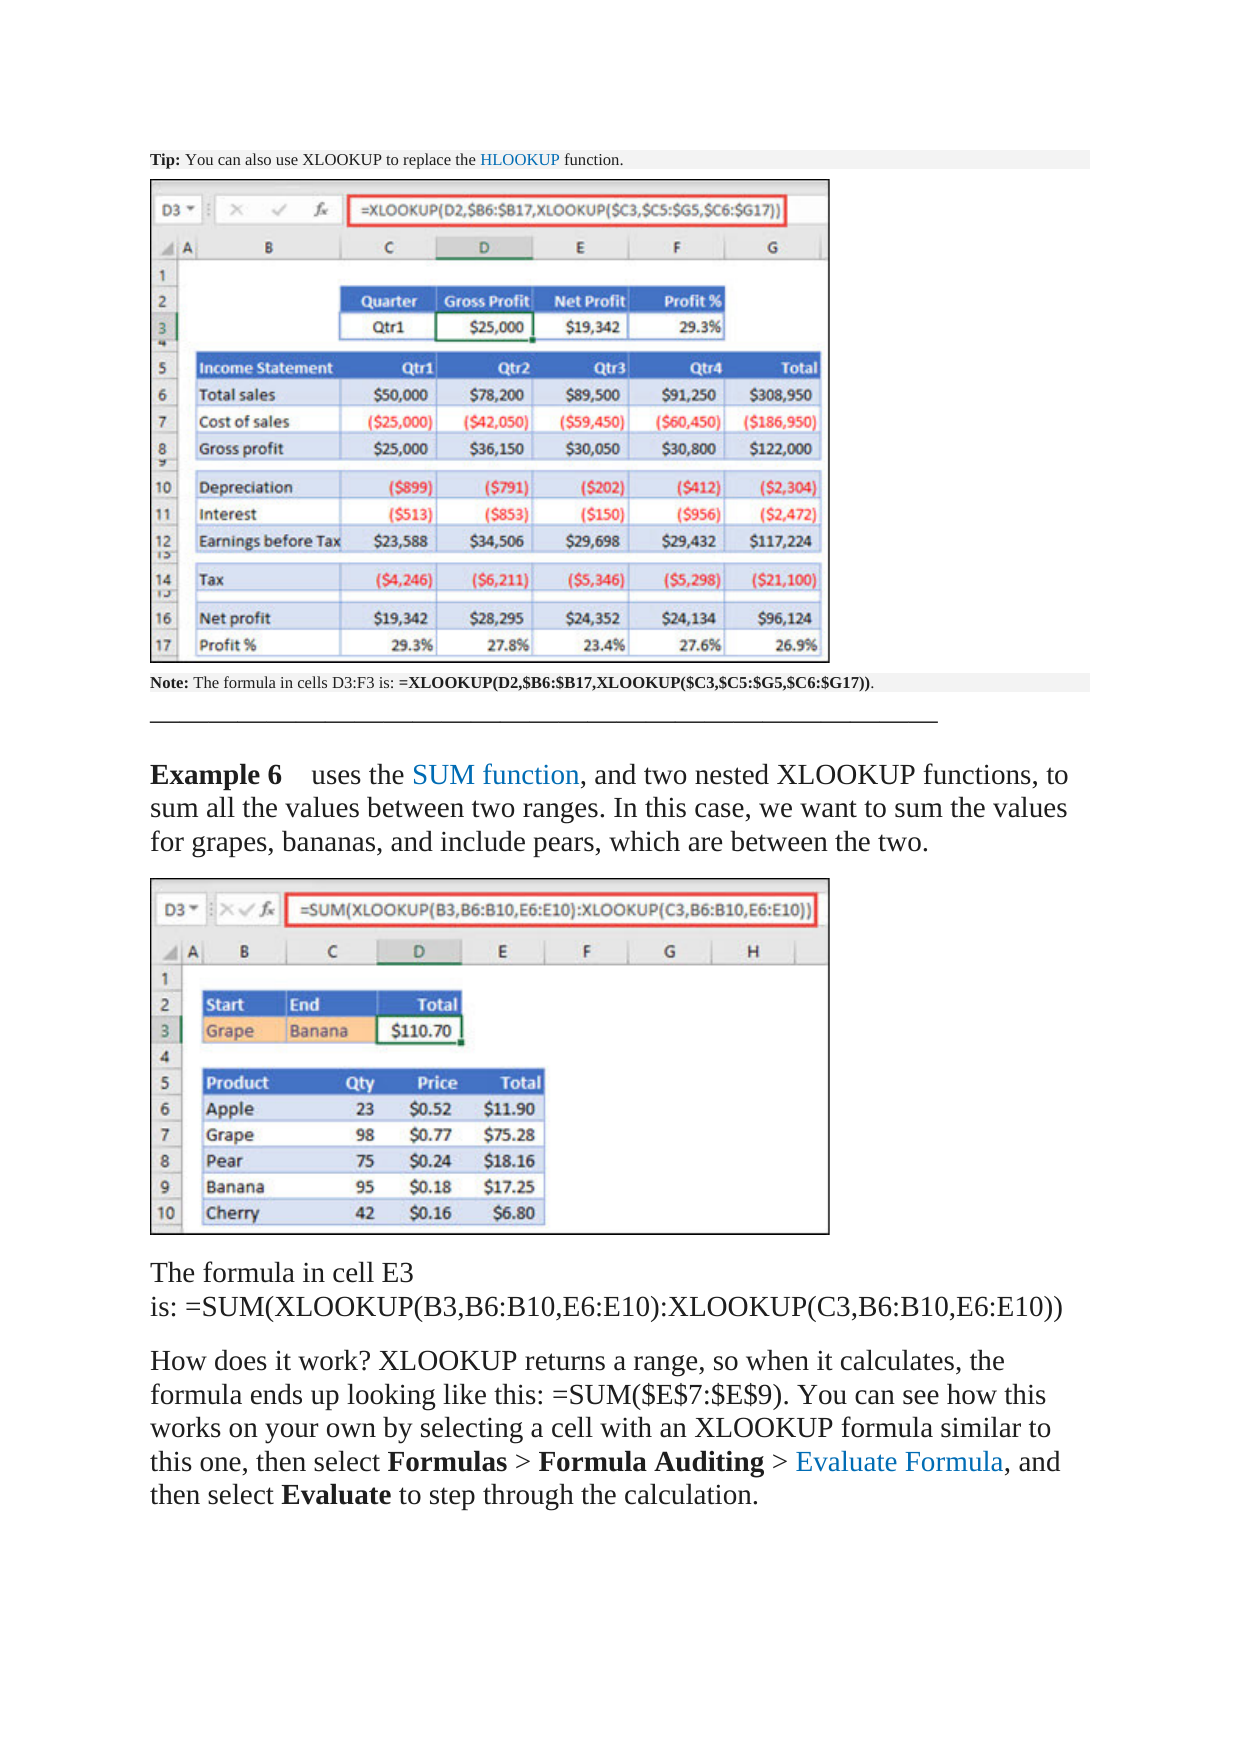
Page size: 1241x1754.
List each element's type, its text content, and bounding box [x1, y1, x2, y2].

text ——————————————————————————— [150, 702, 1090, 736]
text How does it work? XLOOKUP returns a range, so when it calculates, the formula ends up looking like this: =SUM($E$7:$E$9). You can see how this works on your own by selecting a cell with an XLOOKUP formula similar to this one, then select Formulas > Formula Auditing > Evaluate Formula, and then select Evaluate to step through the calculation. [150, 1343, 1090, 1511]
text Note: The formula in cells D3:F3 is: =XLOOKUP(D2,$B6:$B17,XLOOKUP($C3,$C5:$G5,$C6:$G17)). [150, 673, 1090, 692]
text Example 6 uses the SUM function, and two nested XLOOKUP functions, to sum all the values between two ranges. In this case, we want to sum the values for grapes, bananas, and include pears, which are between the two. [150, 757, 1090, 857]
text Tip: You can also use XLOOKUP to replace the HLOOKUP function. [150, 150, 1090, 169]
text The formula in cell E3 is: =SUM(XLOOKUP(B3,B6:B10,E6:E10):XLOOKUP(C3,B6:B10,E6:E10)) [150, 1255, 1090, 1322]
